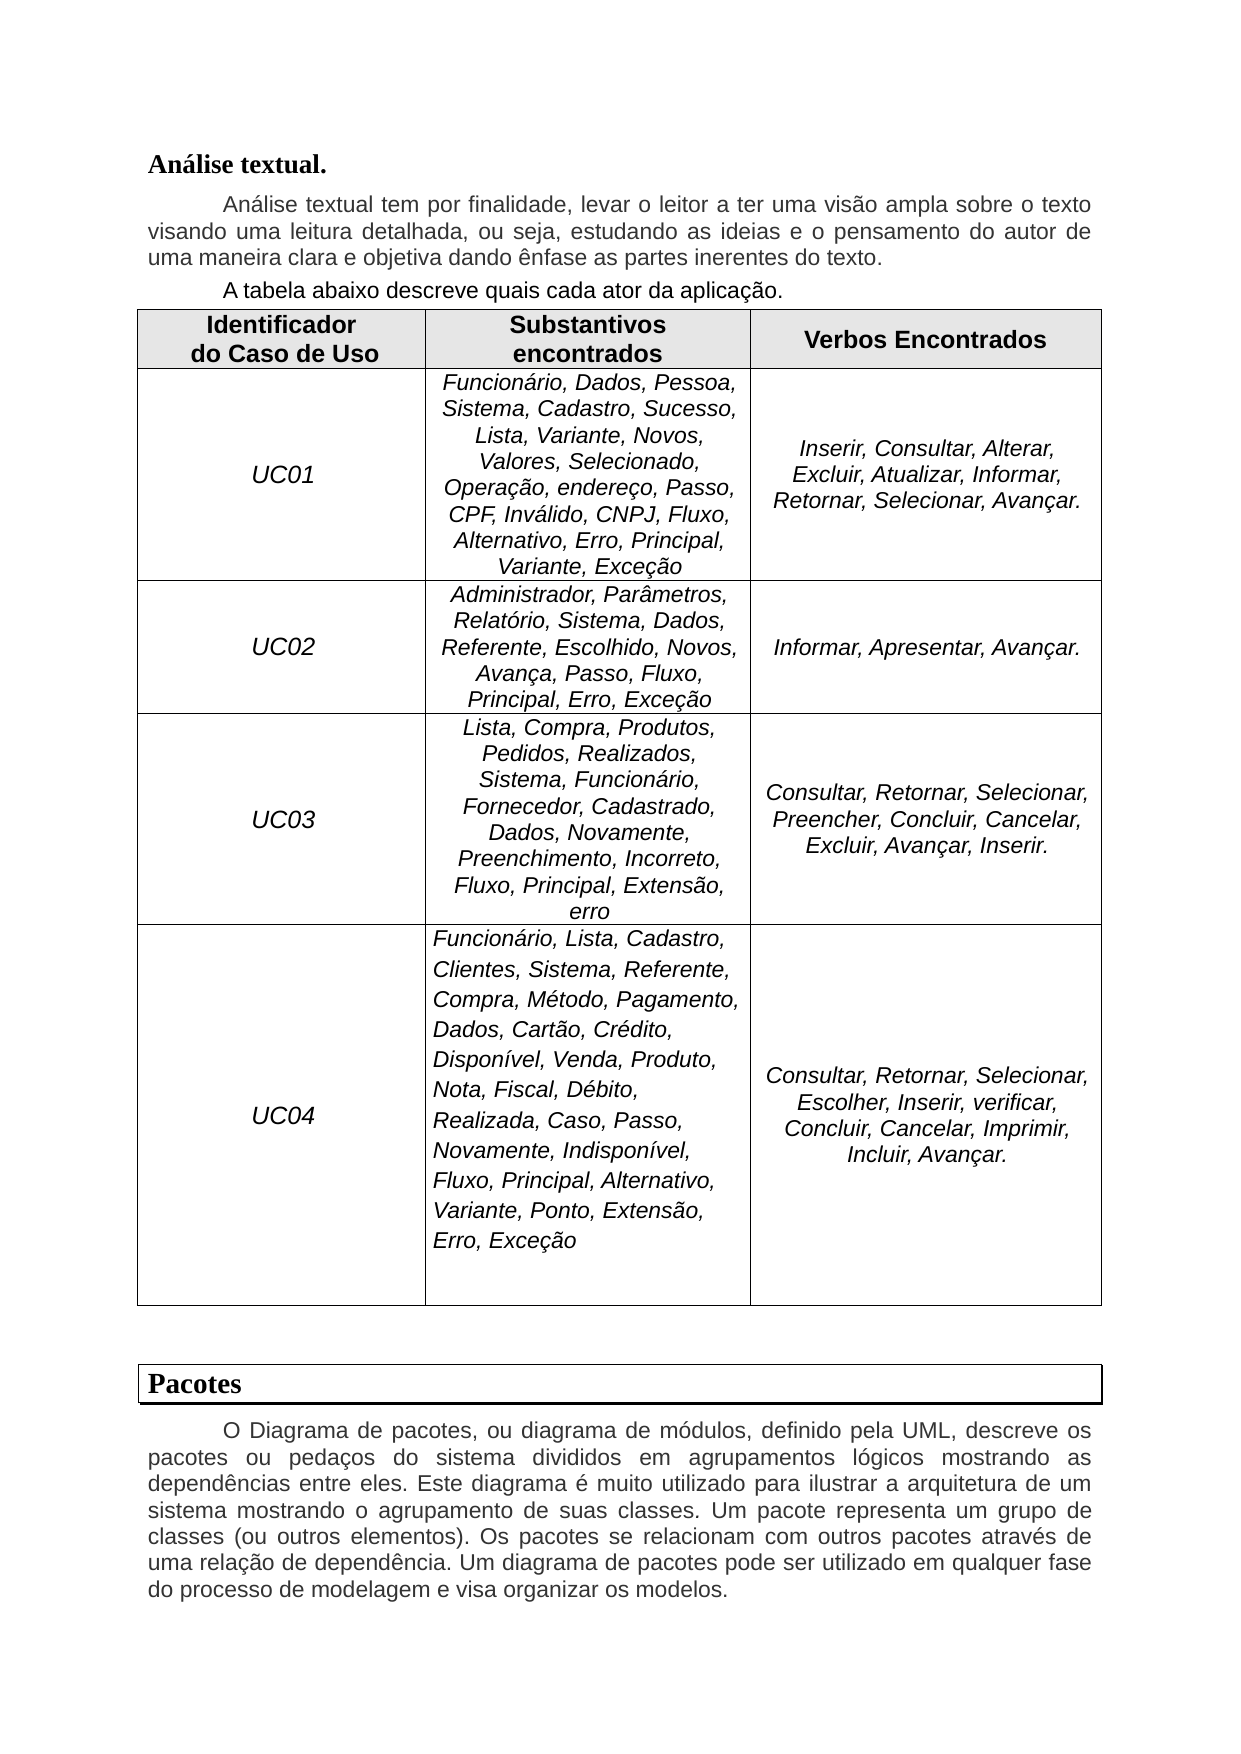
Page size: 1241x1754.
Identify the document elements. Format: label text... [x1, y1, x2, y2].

table_header Identificador do Caso de Uso [138, 310, 425, 368]
table_cell Informar, Apresentar, Avançar. [751, 581, 1101, 712]
table_cell UC01 [138, 369, 425, 580]
table_cell Inserir, Consultar, Alterar, Excluir, Atualizar, Informar, Retornar, Selecionar, Avançar. [751, 369, 1101, 580]
subtitle Análise textual. [148, 148, 1092, 179]
table_cell Funcionário, Lista, Cadastro, Clientes, Sistema, Referente, Compra, Método, Pagamento, Dados, Cartão, Crédito, Disponível, Venda, Produto, Nota, Fiscal, Débito, Realizada, Caso, Passo, Novamente, Indisponível, Fluxo, Principal, Alternativo, Variante, Ponto, Extensão, Erro, Exceção [426, 925, 750, 1305]
table_cell Funcionário, Dados, Pessoa, Sistema, Cadastro, Sucesso, Lista, Variante, Novos, Valores, Selecionado, Operação, endereço, Passo, CPF, Inválido, CNPJ, Fluxo, Alternativo, Erro, Principal, Variante, Exceção [426, 369, 750, 580]
table_cell UC04 [138, 925, 425, 1305]
table_cell Administrador, Parâmetros, Relatório, Sistema, Dados, Referente, Escolhido, Novos, Avança, Passo, Fluxo, Principal, Erro, Exceção [426, 581, 750, 712]
text A tabela abaixo descreve quais cada ator da aplicação. [148, 277, 1092, 303]
text Análise textual tem por finalidade, levar o leitor a ter uma visão ampla sobre o texto visando uma leitura detalhada, ou seja, estudando as ideias e o pensamento do autor de uma maneira clara e objetiva dando ênfase as partes inerentes do texto. [148, 191, 1092, 270]
table_cell Lista, Compra, Produtos, Pedidos, Realizados, Sistema, Funcionário, Fornecedor, Cadastrado, Dados, Novamente, Preenchimento, Incorreto, Fluxo, Principal, Extensão, erro [426, 714, 750, 924]
text O Diagrama de pacotes, ou diagrama de módulos, definido pela UML, descreve os pacotes ou pedaços do sistema divididos em agrupamentos lógicos mostrando as dependências entre eles. Este diagrama é muito utilizado para ilustrar a arquitetura de um sistema mostrando o agrupamento de suas classes. Um pacote representa um grupo de classes (ou outros elementos). Os pacotes se relacionam com outros pacotes através de uma relação de dependência. Um diagrama de pacotes pode ser utilizado em qualquer fase do processo de modelagem e visa organizar os modelos. [148, 1417, 1092, 1602]
table_header Substantivos encontrados [426, 310, 750, 368]
table_cell UC02 [138, 581, 425, 712]
table_cell UC03 [138, 714, 425, 924]
table_cell Consultar, Retornar, Selecionar, Escolher, Inserir, verificar, Concluir, Cancelar, Imprimir, Incluir, Avançar. [751, 925, 1101, 1305]
table_header Verbos Encontrados [751, 310, 1101, 368]
table_cell Consultar, Retornar, Selecionar, Preencher, Concluir, Cancelar, Excluir, Avançar, Inserir. [751, 714, 1101, 924]
subtitle Pacotes [139, 1365, 1101, 1402]
